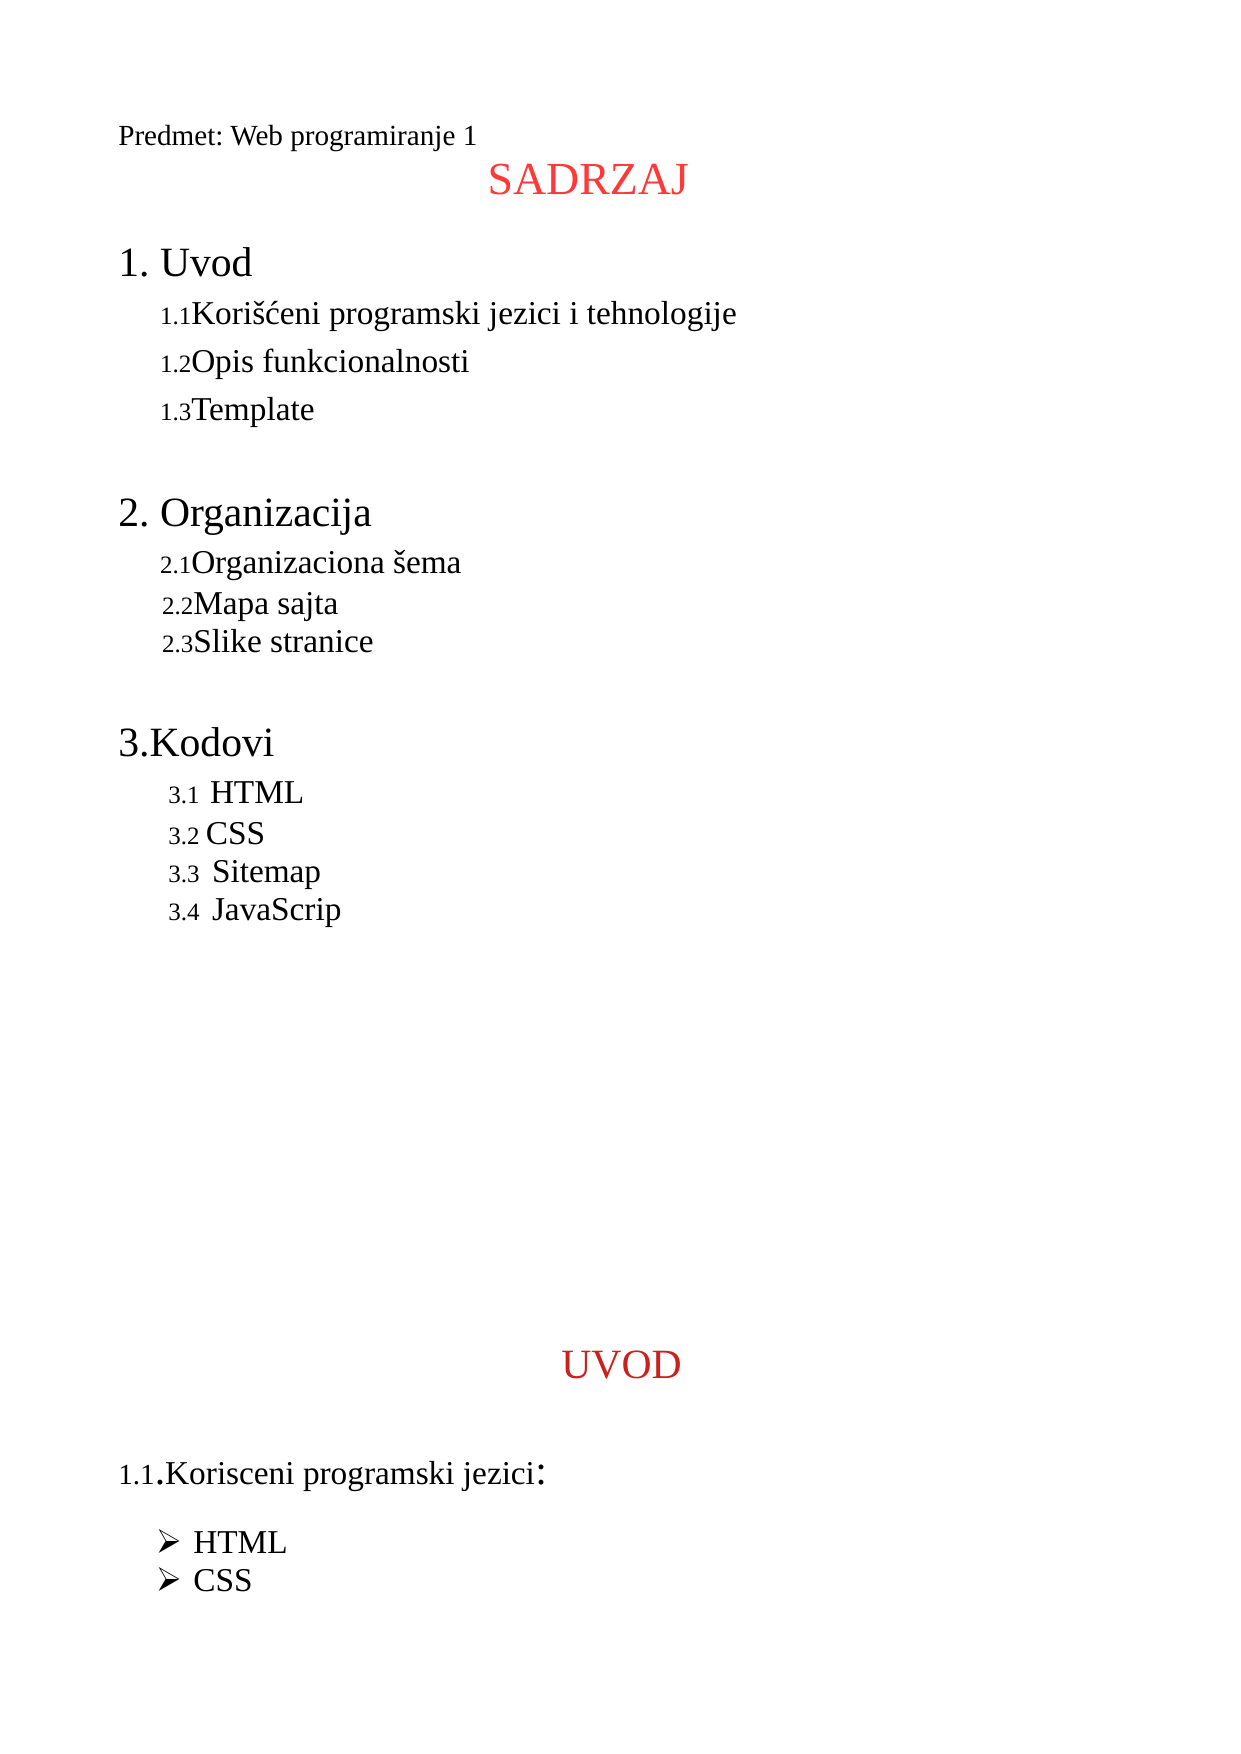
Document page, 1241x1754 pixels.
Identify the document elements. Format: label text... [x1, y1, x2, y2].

text 1.1.Korisceni programski jezici: [118, 1445, 1122, 1493]
text 3.4 JavaScrip [118, 889, 1122, 928]
list CSS [156, 1560, 1122, 1599]
text 3.2 CSS [118, 813, 1122, 851]
text UVOD [118, 1340, 1122, 1388]
text 3.1 HTML [118, 765, 1122, 813]
text 3.3 Sitemap [118, 851, 1122, 889]
text Predmet: Web programiranje 1 [118, 118, 1122, 152]
list HTML [156, 1522, 1122, 1560]
text SADRZAJ [118, 152, 1122, 204]
text 2.1Organizaciona šema [118, 535, 1122, 583]
text 1.2Opis funkcionalnosti [118, 334, 1122, 382]
text 1. Uvod [118, 238, 1122, 286]
text 2.2Mapa sajta [118, 583, 1122, 621]
text 3.Kodovi [118, 717, 1122, 765]
text 1.1Korišćeni programski jezici i tehnologije [118, 286, 1122, 334]
text 1.3Template [118, 382, 1122, 429]
text 2.3Slike stranice [118, 621, 1122, 659]
text 2. Organizacija [118, 487, 1122, 535]
